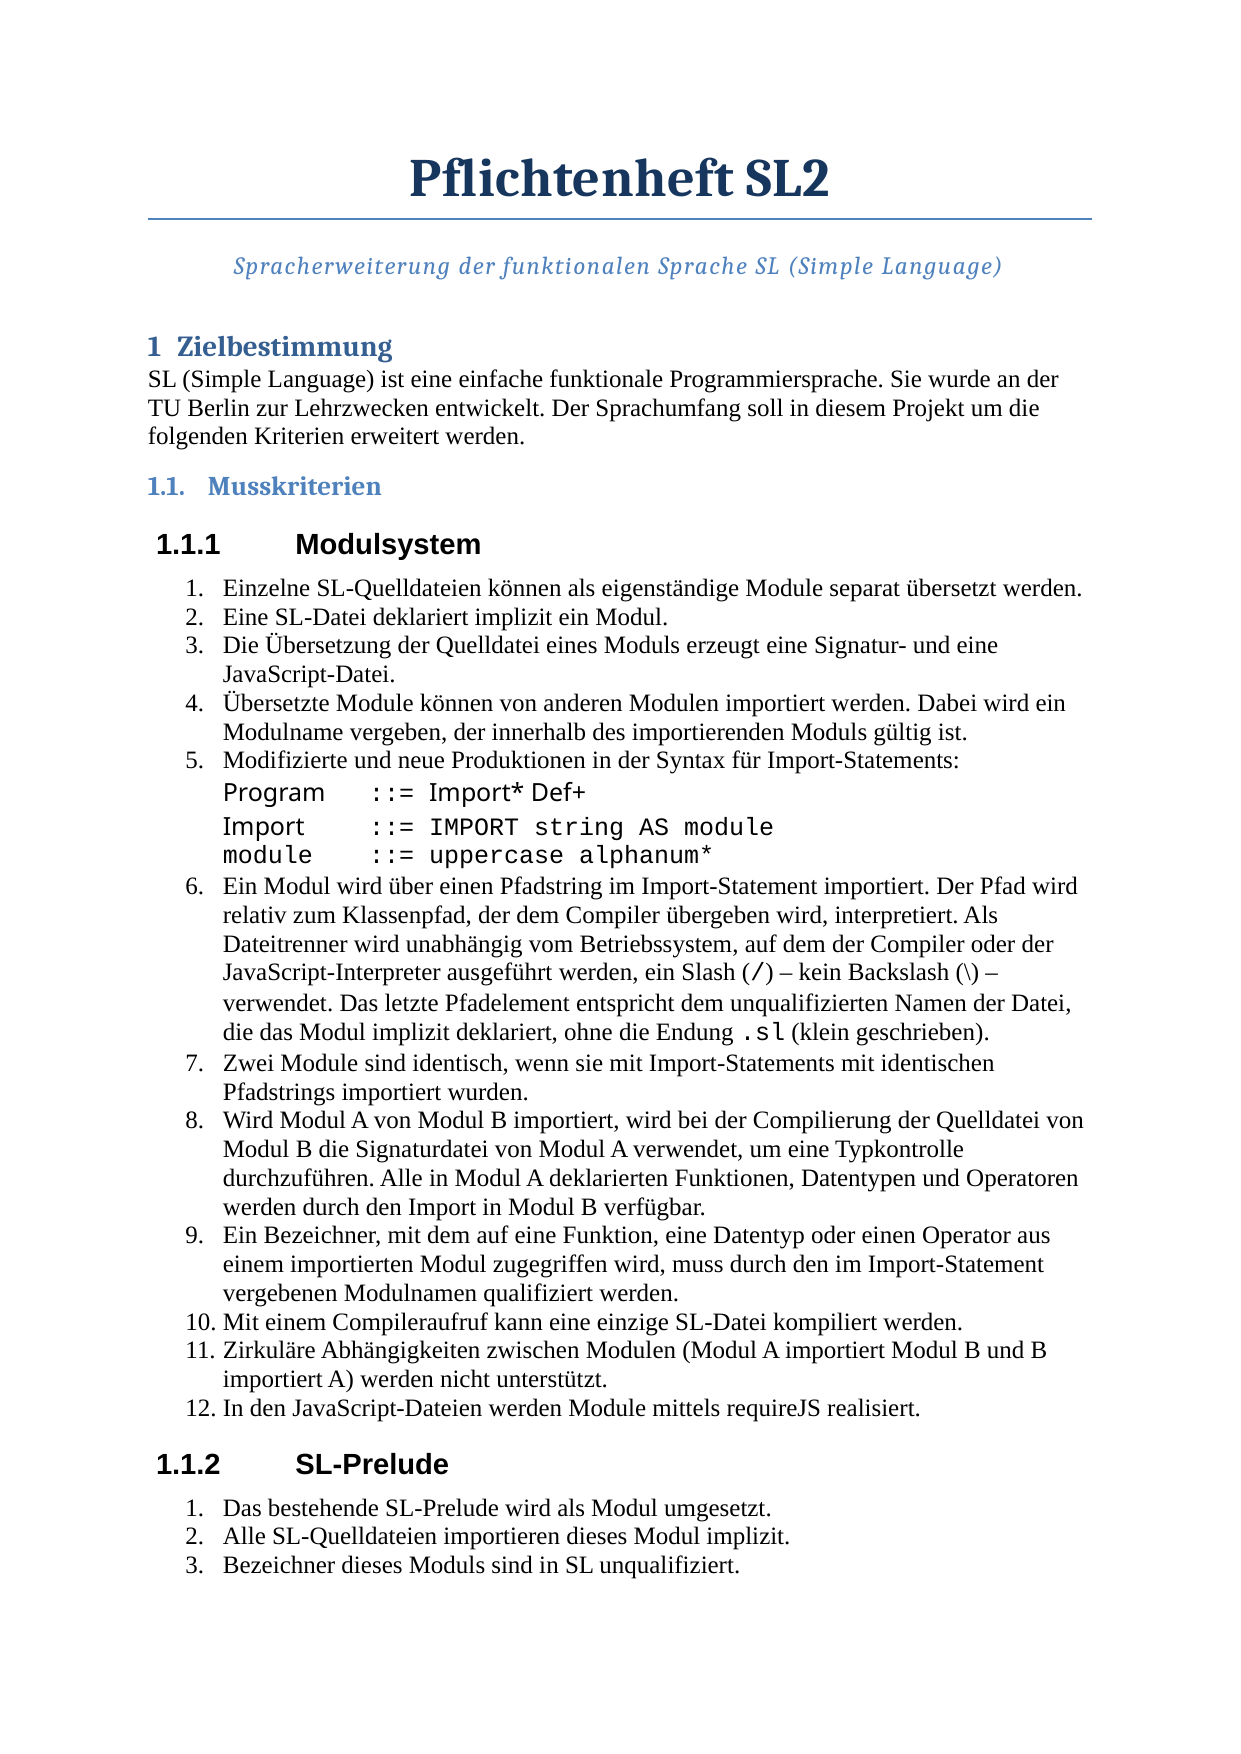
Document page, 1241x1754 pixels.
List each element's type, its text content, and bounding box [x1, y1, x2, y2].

list In den JavaScript-Dateien werden Module mittels requireJS realisiert. [185, 1393, 1092, 1422]
list Modifizierte und neue Produktionen in der Syntax für Import-Statements: [185, 746, 1092, 774]
text SL (Simple Language) ist eine einfache funktionale Programmiersprache. Sie wurde an der TU Berlin zur Lehrzwecken entwickelt. Der Sprachumfang soll in diesem Projekt um die folgenden Kriterien erweitert werden. [148, 364, 1092, 450]
list Einzelne SL-Quelldateien können als eigenständige Module separat übersetzt werden. [185, 573, 1092, 602]
subtitle Modulsystem [148, 527, 1092, 561]
list Mit einem Compileraufruf kann eine einzige SL-Datei kompiliert werden. [185, 1307, 1092, 1335]
list Zirkuläre Abhängigkeiten zwischen Modulen (Modul A importiert Modul B und B importiert A) werden nicht unterstützt. [185, 1335, 1092, 1393]
subtitle Spracherweiterung der funktionalen Sprache SL (Simple Language) [148, 252, 1092, 280]
title Pflichtenheft SL2 [148, 148, 1092, 218]
subtitle Zielbestimmung [148, 330, 1092, 364]
list Zwei Module sind identisch, wenn sie mit Import-Statements mit identischen Pfadstrings importiert wurden. [185, 1048, 1092, 1105]
list Alle SL-Quelldateien importieren dieses Modul implizit. [185, 1521, 1092, 1550]
list Bezeichner dieses Moduls sind in SL unqualifiziert. [185, 1550, 1092, 1579]
list Das bestehende SL-Prelude wird als Modul umgesetzt. [185, 1493, 1092, 1521]
list Eine SL-Datei deklariert implizit ein Modul. [185, 602, 1092, 631]
list Die Übersetzung der Quelldatei eines Moduls erzeugt eine Signatur- und eine JavaScript-Datei. [185, 631, 1092, 688]
list Übersetzte Module können von anderen Modulen importiert werden. Dabei wird ein Modulname vergeben, der innerhalb des importierenden Moduls gültig ist. [185, 688, 1092, 746]
list Import ::= IMPORT string AS module [185, 809, 1092, 843]
list Program ::= Import* Def+ [185, 774, 1092, 809]
list module ::= uppercase alphanum* [185, 843, 1092, 871]
subtitle SL-Prelude [148, 1447, 1092, 1480]
subtitle Musskriterien [148, 471, 1092, 502]
list Wird Modul A von Modul B importiert, wird bei der Compilierung der Quelldatei von Modul B die Signaturdatei von Modul A verwendet, um eine Typkontrolle durchzuführen. Alle in Modul A deklarierten Funktionen, Datentypen und Operatoren werden durch den Import in Modul B verfügbar. [185, 1105, 1092, 1220]
list Ein Bezeichner, mit dem auf eine Funktion, eine Datentyp oder einen Operator aus einem importierten Modul zugegriffen wird, muss durch den im Import-Statement vergebenen Modulnamen qualifiziert werden. [185, 1220, 1092, 1307]
list Ein Modul wird über einen Pfadstring im Import-Statement importiert. Der Pfad wird relativ zum Klassenpfad, der dem Compiler übergeben wird, interpretiert. Als Dateitrenner wird unabhängig vom Betriebssystem, auf dem der Compiler oder der JavaScript-Interpreter ausgeführt werden, ein Slash (/) – kein Backslash (\) – verwendet. Das letzte Pfadelement entspricht dem unqualifizierten Namen der Datei, die das Modul implizit deklariert, ohne die Endung .sl (klein geschrieben). [185, 871, 1092, 1048]
